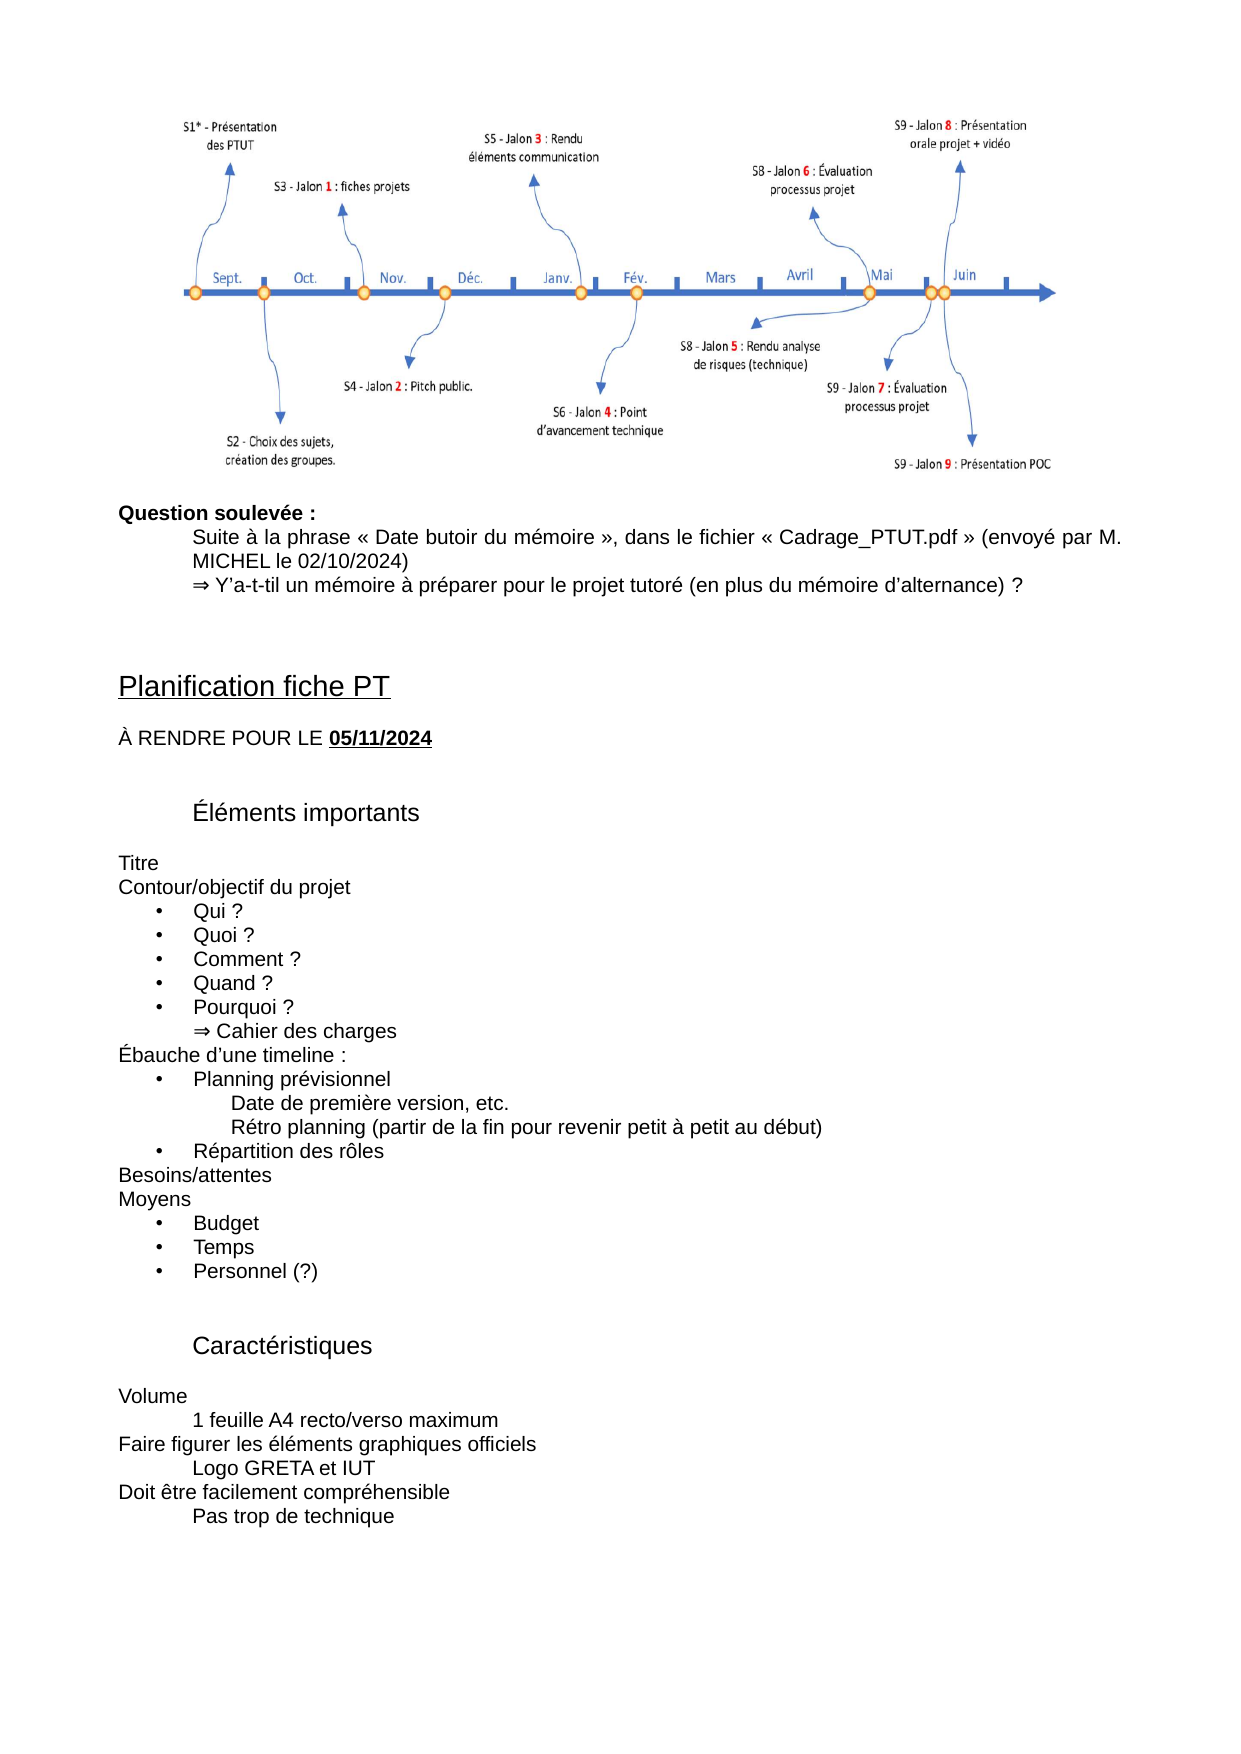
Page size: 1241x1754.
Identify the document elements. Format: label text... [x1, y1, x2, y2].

list ⇒ Cahier des charges [156, 1019, 1122, 1043]
text Doit être facilement compréhensible [118, 1479, 1122, 1503]
text Moyens [118, 1187, 1122, 1211]
list Qui ? [156, 899, 1122, 923]
list Comment ? [156, 947, 1122, 971]
text Suite à la phrase « Date butoir du mémoire », dans le fichier « Cadrage_PTUT.pdf » (envoyé par M. MICHEL le 02/10/2024) [192, 525, 1122, 573]
list Temps [156, 1235, 1122, 1259]
text Pas trop de technique [192, 1503, 1122, 1527]
text Question soulevée : [118, 501, 1122, 525]
text 1 feuille A4 recto/verso maximum [192, 1408, 1122, 1432]
list Planning prévisionnel [156, 1067, 1122, 1091]
text Logo GRETA et IUT [192, 1456, 1122, 1479]
text Volume [118, 1384, 1122, 1408]
list Rétro planning (partir de la fin pour revenir petit à petit au début) [193, 1115, 1122, 1139]
list Personnel (?) [156, 1259, 1122, 1283]
text Faire figurer les éléments graphiques officiels [118, 1432, 1122, 1456]
list Répartition des rôles [156, 1139, 1122, 1163]
text Éléments importants [118, 798, 1122, 827]
list Quoi ? [156, 923, 1122, 947]
list Pourquoi ? [156, 995, 1122, 1019]
text ⇒ Y’a-t-til un mémoire à préparer pour le projet tutoré (en plus du mémoire d’alternance) ? [192, 573, 1122, 597]
list Date de première version, etc. [193, 1091, 1122, 1115]
text Planification fiche PT [118, 669, 1122, 702]
text À RENDRE POUR LE 05/11/2024 [118, 726, 1122, 750]
text Titre [118, 851, 1122, 875]
text Ébauche d’une timeline : [118, 1043, 1122, 1067]
list Quand ? [156, 971, 1122, 995]
text Caractéristiques [118, 1331, 1122, 1360]
text Besoins/attentes [118, 1163, 1122, 1187]
text Contour/objectif du projet [118, 875, 1122, 899]
list Budget [156, 1211, 1122, 1235]
picture [179, 118, 1062, 477]
